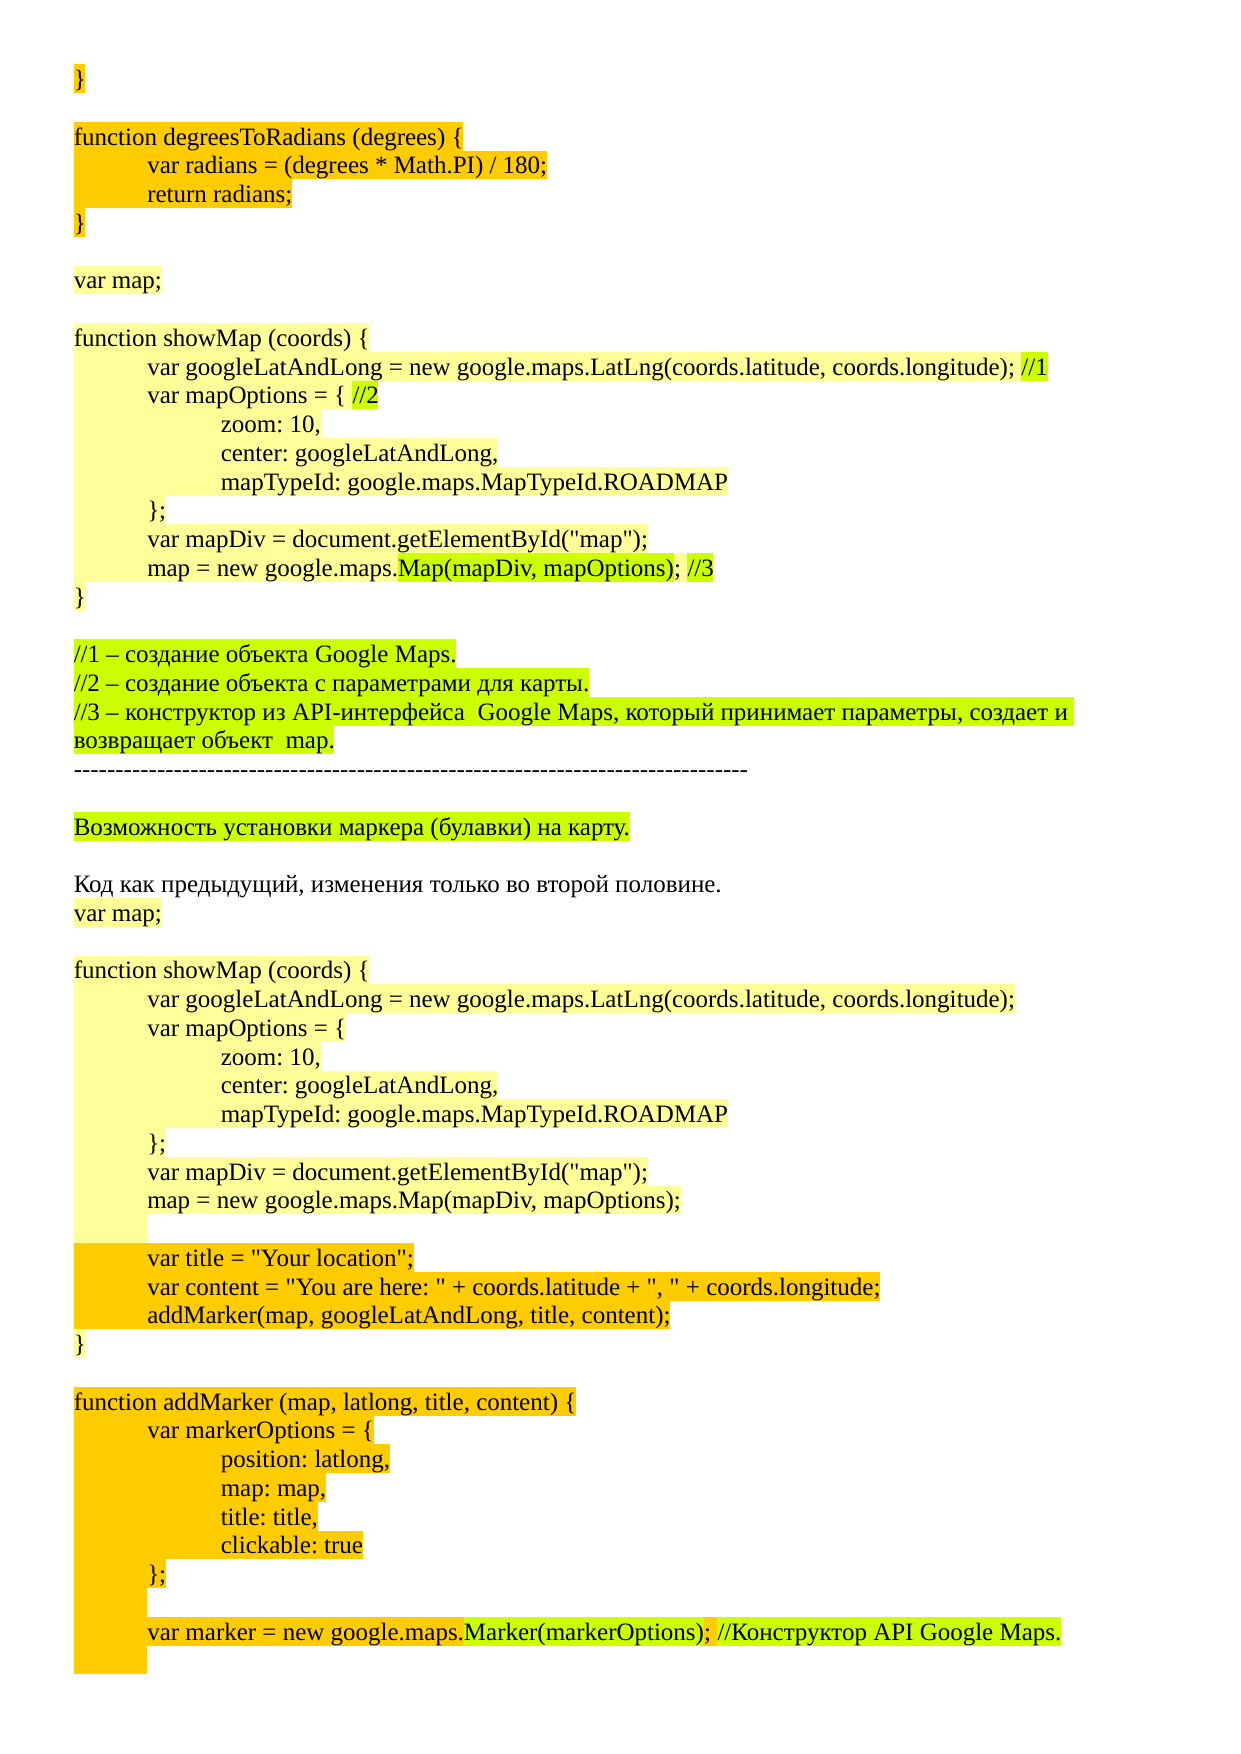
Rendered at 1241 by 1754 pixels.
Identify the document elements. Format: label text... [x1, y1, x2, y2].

text }; [73, 1559, 1173, 1588]
text var mapOptions = { [73, 1013, 1173, 1042]
text function showMap (coords) { [73, 956, 1173, 984]
text var googleLatAndLong = new google.maps.LatLng(coords.latitude, coords.longitude); //1 [73, 352, 1173, 381]
text var map; [73, 266, 1173, 294]
text var mapDiv = document.getElementById("map"); [73, 524, 1173, 553]
text }; [73, 1128, 1173, 1157]
text var title = "Your location"; [73, 1243, 1173, 1272]
text function degreesToRadians (degrees) { [73, 122, 1173, 151]
text //2 – создание объекта с параметрами для карты. [73, 668, 1173, 697]
text } [73, 64, 1173, 93]
text Код как предыдущий, изменения только во второй половине. [73, 869, 1173, 898]
text var marker = new google.maps.Marker(markerOptions); //Конструктор API Google Maps. [73, 1617, 1173, 1646]
text var radians = (degrees * Math.PI) / 180; [73, 151, 1173, 179]
text title: title, [73, 1502, 1173, 1531]
text var map; [73, 898, 1173, 927]
text map = new google.maps.Map(mapDiv, mapOptions); [73, 1186, 1173, 1214]
text } [73, 208, 1173, 237]
text }; [73, 496, 1173, 524]
text center: googleLatAndLong, [73, 438, 1173, 467]
text function showMap (coords) { [73, 323, 1173, 352]
text zoom: 10, [73, 1042, 1173, 1071]
text center: googleLatAndLong, [73, 1071, 1173, 1099]
text map: map, [73, 1473, 1173, 1502]
text zoom: 10, [73, 409, 1173, 438]
text map = new google.maps.Map(mapDiv, mapOptions); //3 [73, 553, 1173, 582]
text var mapDiv = document.getElementById("map"); [73, 1157, 1173, 1186]
text function addMarker (map, latlong, title, content) { [73, 1387, 1173, 1416]
text addMarker(map, googleLatAndLong, title, content); [73, 1301, 1173, 1329]
text } [73, 1329, 1173, 1358]
text var content = "You are here: " + coords.latitude + ", " + coords.longitude; [73, 1272, 1173, 1301]
text clickable: true [73, 1531, 1173, 1559]
text --------------------------------------------------------------------------------- [73, 754, 1173, 783]
text } [73, 582, 1173, 611]
text var googleLatAndLong = new google.maps.LatLng(coords.latitude, coords.longitude); [73, 984, 1173, 1013]
text //1 – создание объекта Google Maps. [73, 639, 1173, 668]
text position: latlong, [73, 1444, 1173, 1473]
text return radians; [73, 179, 1173, 208]
text mapTypeId: google.maps.MapTypeId.ROADMAP [73, 467, 1173, 496]
text Возможность установки маркера (булавки) на карту. [73, 812, 1173, 841]
text var markerOptions = { [73, 1416, 1173, 1444]
text //3 – конструктор из API-интерфейса Google Maps, который принимает параметры, создает и возвращает объект map. [73, 697, 1173, 754]
text mapTypeId: google.maps.MapTypeId.ROADMAP [73, 1099, 1173, 1128]
text var mapOptions = { //2 [73, 381, 1173, 409]
